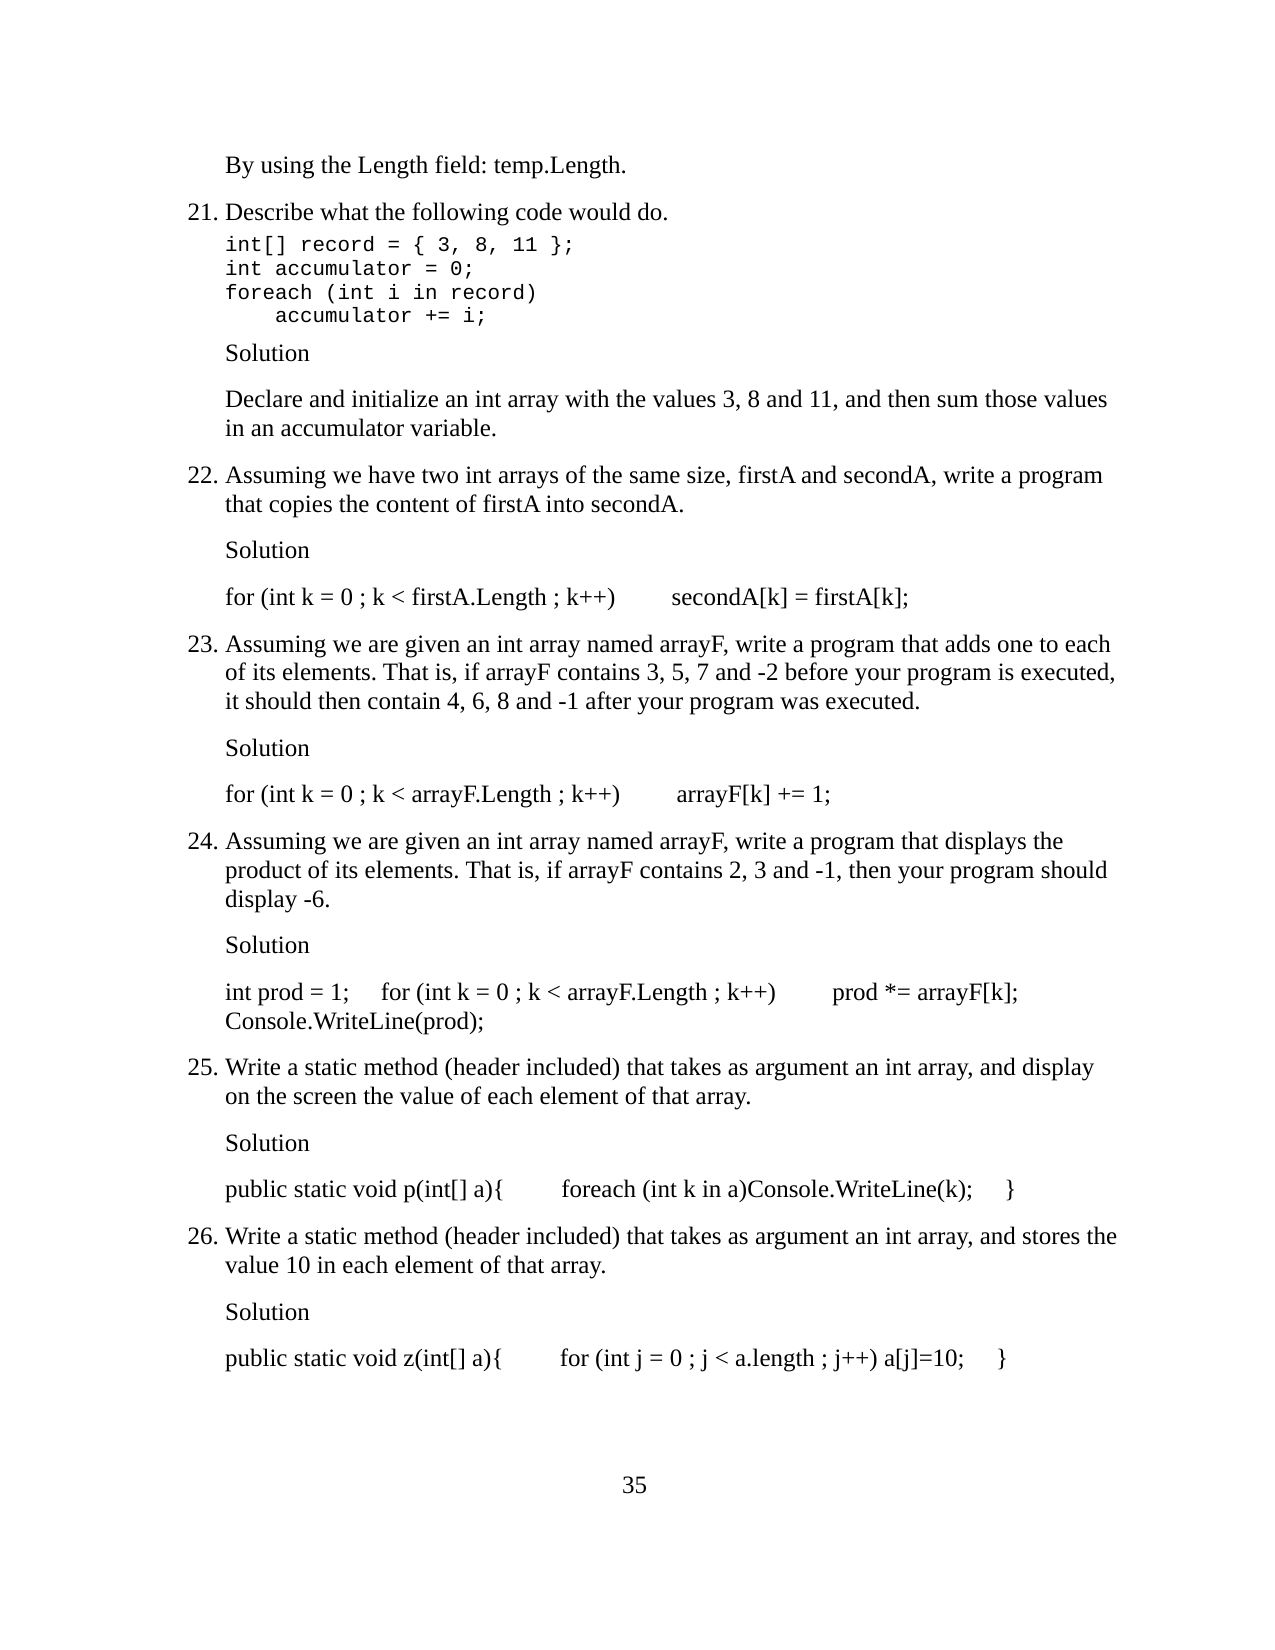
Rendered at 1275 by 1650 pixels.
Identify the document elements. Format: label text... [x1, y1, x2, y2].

list Solution [187, 535, 1125, 564]
list accumulator += i; [187, 305, 1125, 329]
list Solution [187, 1128, 1125, 1157]
list By using the Length field: temp.Length. [187, 150, 1125, 179]
list Solution [187, 733, 1125, 762]
list public static void p(int[] a){ foreach (int k in a)Console.WriteLine(k); } [187, 1174, 1125, 1203]
list Assuming we have two int arrays of the same size, firstA and secondA, write a program that copies the content of firstA into secondA. [187, 460, 1125, 517]
list int[] record = { 3, 8, 11 }; [187, 234, 1125, 258]
list for (int k = 0 ; k < firstA.Length ; k++) secondA[k] = firstA[k]; [187, 582, 1125, 611]
list Assuming we are given an int array named arrayF, write a program that displays the product of its elements. That is, if arrayF contains 2, 3 and -1, then your program should display -6. [187, 826, 1125, 912]
list foreach (int i in record) [187, 282, 1125, 305]
list Declare and initialize an int array with the values 3, 8 and 11, and then sum those values in an accumulator variable. [187, 384, 1125, 442]
list int prod = 1; for (int k = 0 ; k < arrayF.Length ; k++) prod *= arrayF[k]; Console.WriteLine(prod); [187, 977, 1125, 1034]
list public static void z(int[] a){ for (int j = 0 ; j < a.length ; j++) a[j]=10; } [187, 1343, 1125, 1372]
list Write a static method (header included) that takes as argument an int array, and stores the value 10 in each element of that array. [187, 1221, 1125, 1279]
list for (int k = 0 ; k < arrayF.Length ; k++) arrayF[k] += 1; [187, 779, 1125, 808]
list Solution [187, 930, 1125, 959]
list int accumulator = 0; [187, 258, 1125, 282]
list Write a static method (header included) that takes as argument an int array, and display on the screen the value of each element of that array. [187, 1052, 1125, 1110]
list Solution [187, 1297, 1125, 1325]
list Describe what the following code would do. [187, 197, 1125, 225]
list Assuming we are given an int array named arrayF, write a program that adds one to each of its elements. That is, if arrayF contains 3, 5, 7 and -2 before your program is executed, it should then contain 4, 6, 8 and -1 after your program was executed. [187, 629, 1125, 715]
list Solution [187, 338, 1125, 367]
